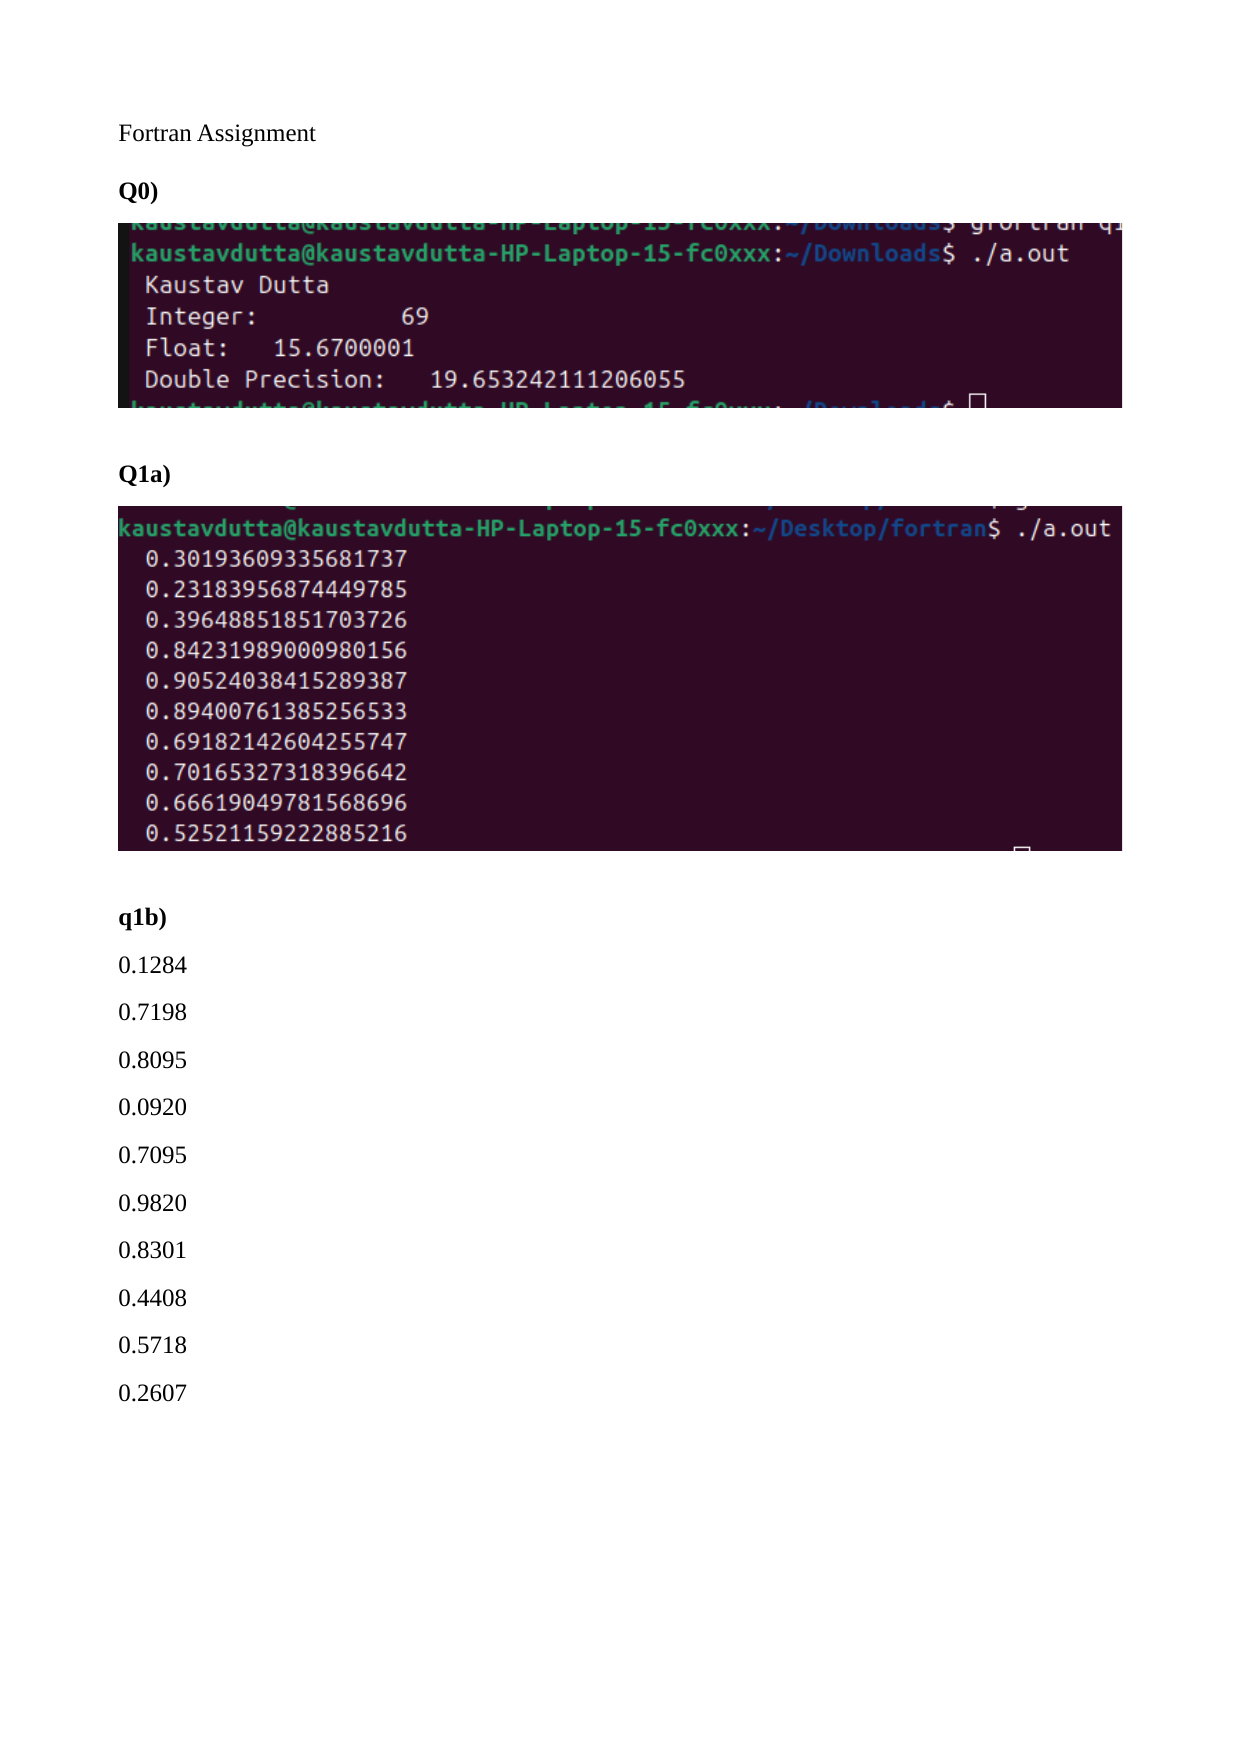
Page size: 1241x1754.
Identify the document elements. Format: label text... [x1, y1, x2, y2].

text 0.7198 [118, 997, 1122, 1026]
text Q0) [118, 176, 1122, 205]
text 0.7095 [118, 1140, 1122, 1169]
text 0.5718 [118, 1331, 1122, 1359]
text q1b) [118, 902, 1122, 931]
picture [118, 223, 1123, 408]
text Q1a) [118, 459, 1122, 488]
text 0.1284 [118, 950, 1122, 978]
picture [118, 506, 1123, 851]
text 0.4408 [118, 1283, 1122, 1312]
text 0.2607 [118, 1378, 1122, 1407]
text 0.8301 [118, 1235, 1122, 1264]
text 0.8095 [118, 1045, 1122, 1074]
text 0.0920 [118, 1092, 1122, 1121]
text 0.9820 [118, 1188, 1122, 1216]
